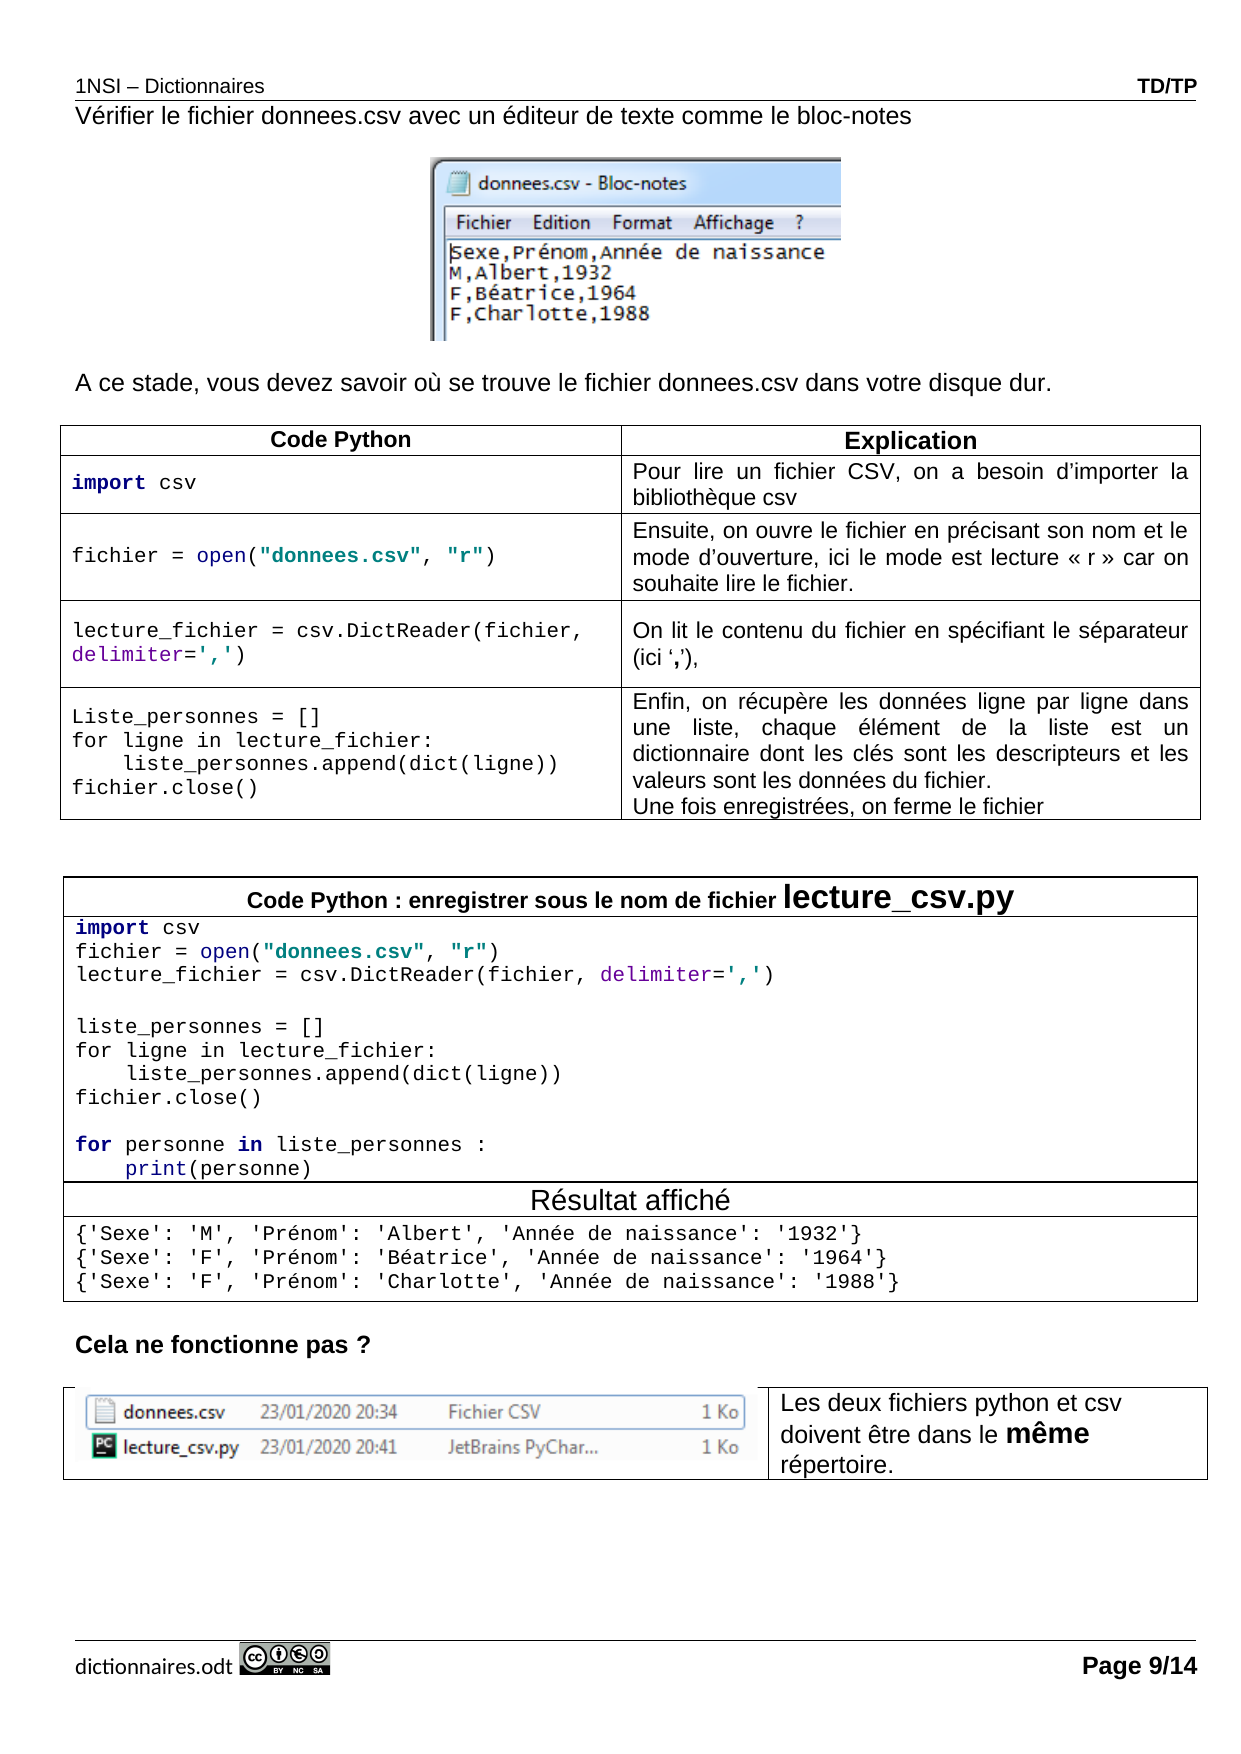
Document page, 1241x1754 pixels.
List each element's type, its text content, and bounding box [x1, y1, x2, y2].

table_header [64, 1388, 768, 1479]
table_cell On lit le contenu du fichier en spécifiant le séparateur (ici ‘,’), [622, 601, 1200, 687]
table_header Code Python [61, 426, 621, 455]
table_header Explication [622, 426, 1200, 455]
picture [75, 1387, 758, 1462]
table_cell {'Sexe': 'M', 'Prénom': 'Albert', 'Année de naissance': '1932'} {'Sexe': 'F', 'Prénom': 'Béatrice', 'Année de naissance': '1964'} {'Sexe': 'F', 'Prénom': 'Charlotte', 'Année de naissance': '1988'} [64, 1217, 1197, 1301]
table_cell Enfin, on récupère les données ligne par ligne dans une liste, chaque élément de la liste est un dictionnaire dont les clés sont les descripteurs et les valeurs sont les données du fichier. Une fois enregistrées, on ferme le fichier [622, 688, 1200, 819]
table_cell Ensuite, on ouvre le fichier en précisant son nom et le mode d’ouverture, ici le mode est lecture « r » car on souhaite lire le fichier. [622, 514, 1200, 600]
table_cell lecture_fichier = csv.DictReader(fichier, delimiter=',') [61, 601, 621, 687]
table_header Code Python : enregistrer sous le nom de fichier lecture_csv.py [64, 878, 1197, 916]
text Cela ne fonctionne pas ? [75, 1330, 1196, 1358]
table_cell import csv fichier = open("donnees.csv", "r") lecture_fichier = csv.DictReader(fichier, delimiter=',') liste_personnes = [] for ligne in lecture_fichier: liste_personnes.append(dict(ligne)) fichier.close() for personne in liste_personnes : print(personne) [64, 917, 1197, 1181]
picture [430, 157, 841, 341]
text A ce stade, vous devez savoir où se trouve le fichier donnees.csv dans votre disque dur. [75, 368, 1196, 397]
text Vérifier le fichier donnees.csv avec un éditeur de texte comme le bloc-notes [75, 101, 1196, 129]
table_header Les deux fichiers python et csv doivent être dans le même répertoire. [769, 1388, 1207, 1479]
picture [239, 1642, 331, 1675]
table_cell Résultat affiché [64, 1183, 1197, 1216]
table_cell Liste_personnes = [] for ligne in lecture_fichier: liste_personnes.append(dict(ligne)) fichier.close() [61, 688, 621, 819]
table_cell import csv [61, 456, 621, 513]
table_cell Pour lire un fichier CSV, on a besoin d’importer la bibliothèque csv [622, 456, 1200, 513]
table_cell fichier = open("donnees.csv", "r") [61, 514, 621, 600]
